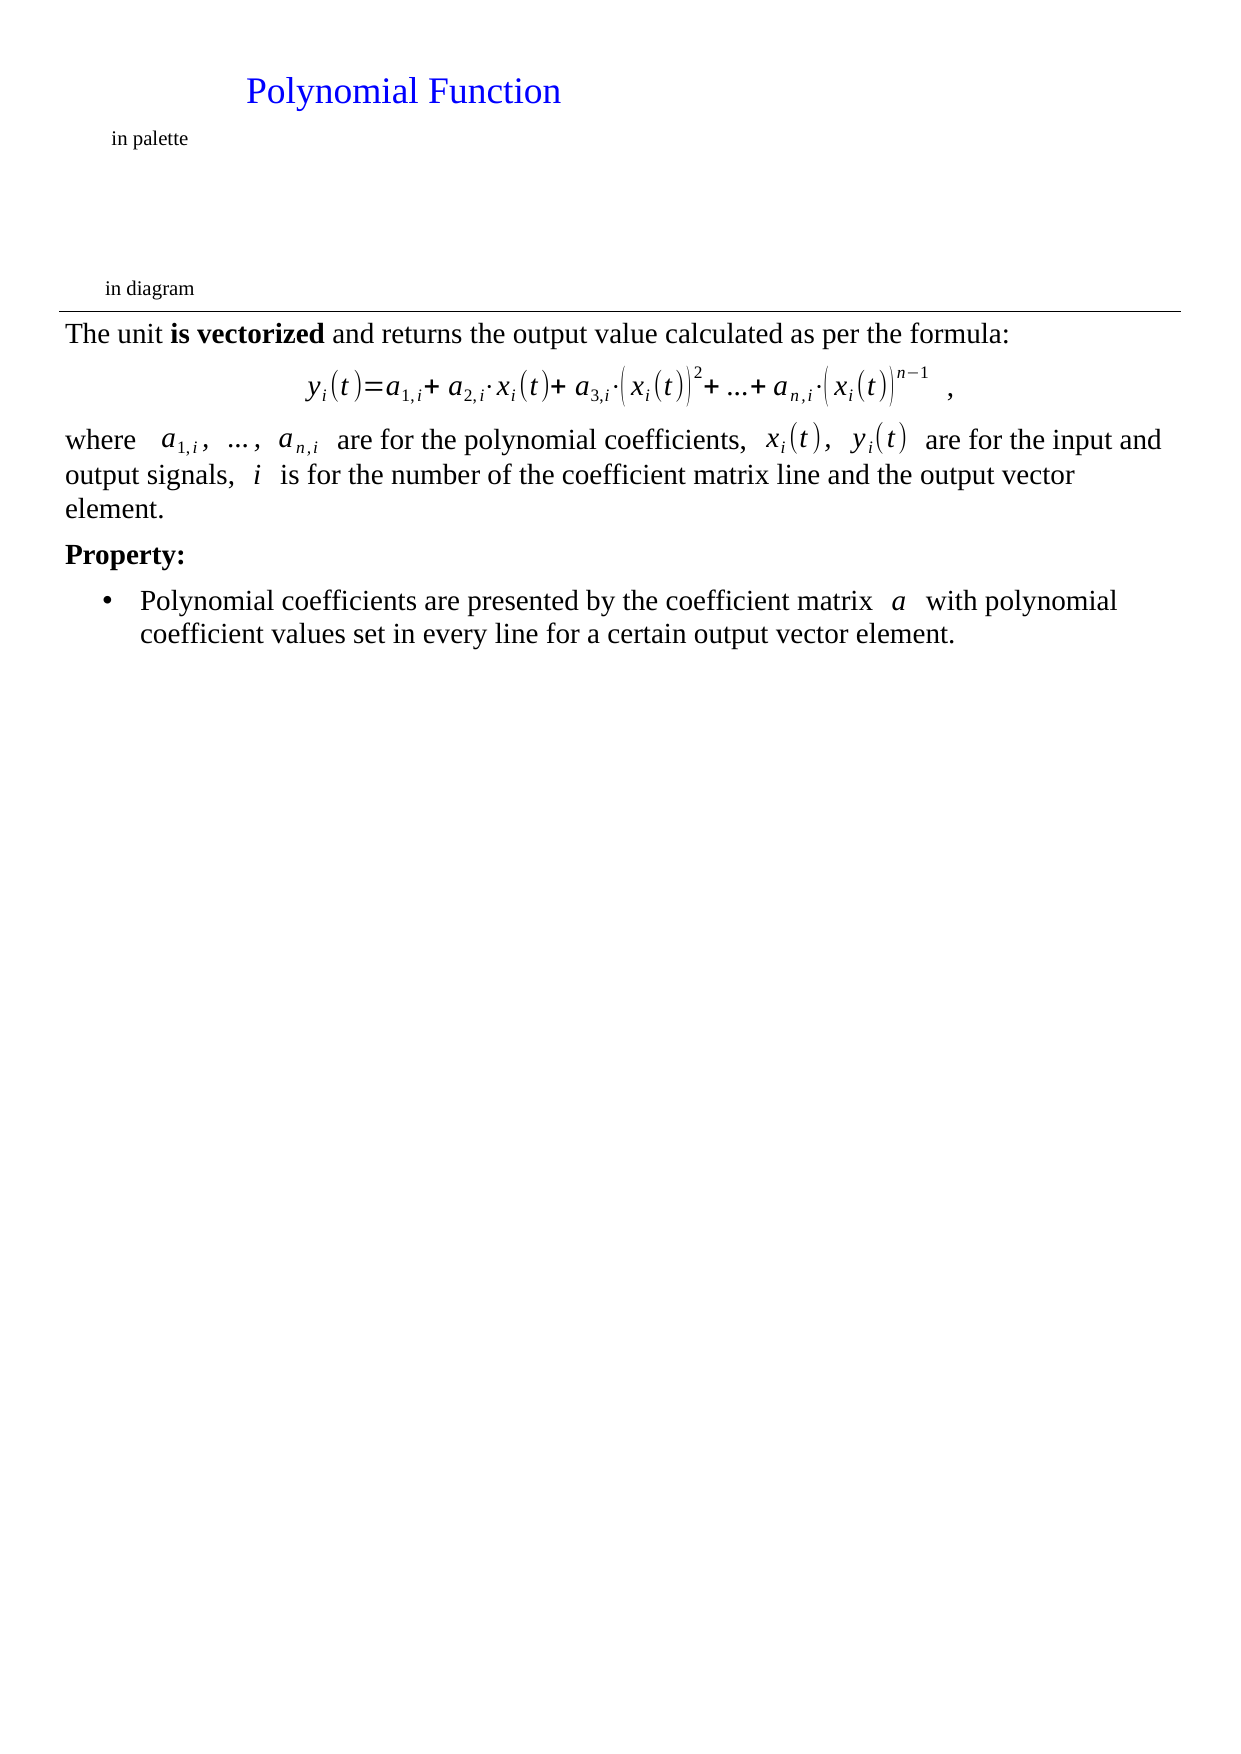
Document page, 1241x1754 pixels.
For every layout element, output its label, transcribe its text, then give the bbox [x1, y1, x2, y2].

table_cell [240, 161, 1181, 271]
table_header [59, 59, 240, 121]
table_cell in palette [59, 121, 240, 161]
table_cell [59, 161, 240, 271]
table_cell The unit is vectorized and returns the output value calculated as per the formula: , where are for the polynomial coefficients,are for the input and output signals,is for the number of the coefficient matrix line and the output vector element. Property: Polynomial coefficients are presented by the coefficient matrixwith polynomial coefficient values set in every line for a certain output vector element. [59, 312, 1181, 668]
table_header Polynomial Function [240, 59, 1181, 121]
table_cell [240, 271, 1181, 311]
table_cell [240, 121, 1181, 161]
table_cell in diagram [59, 271, 240, 311]
